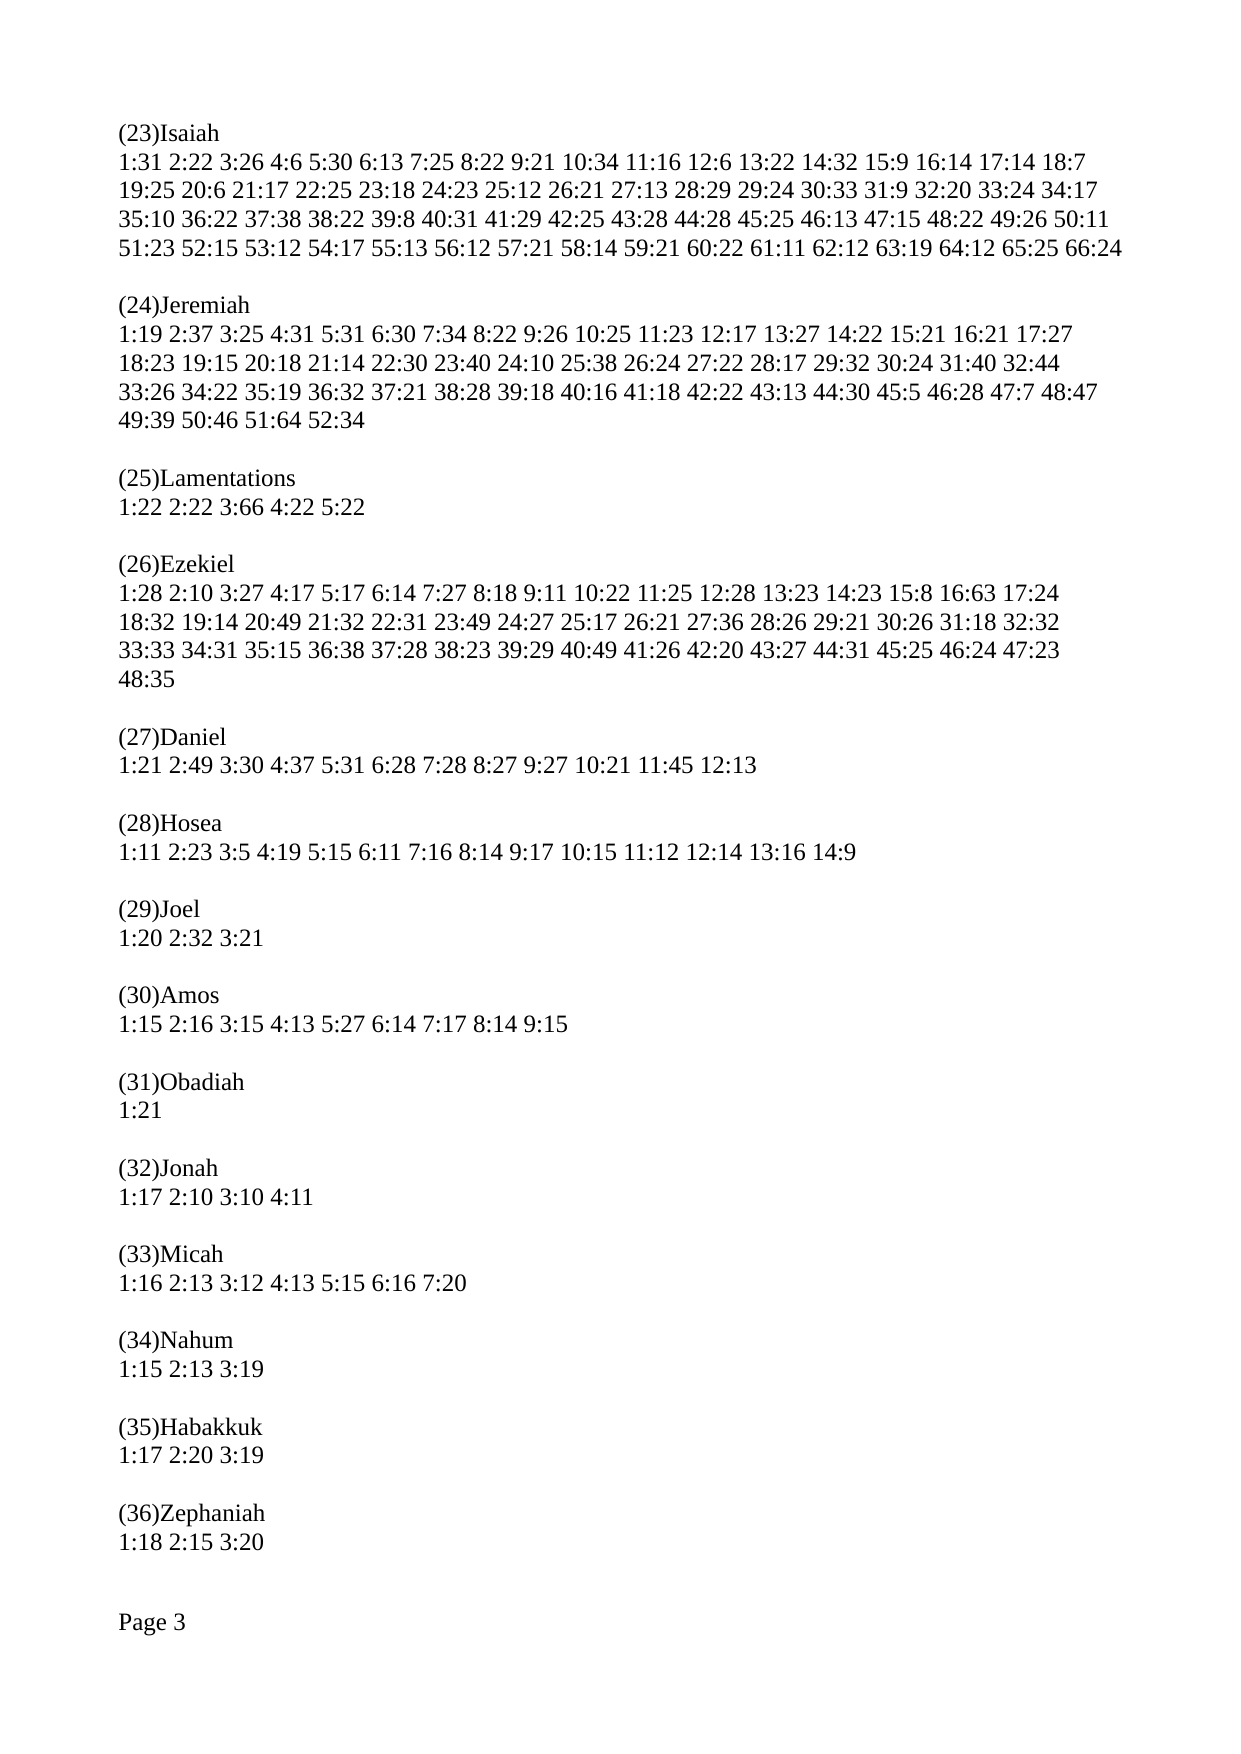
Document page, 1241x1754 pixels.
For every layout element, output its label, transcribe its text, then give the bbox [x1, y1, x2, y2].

text 1:16 2:13 3:12 4:13 5:15 6:16 7:20 [118, 1268, 1122, 1297]
text (35)Habakkuk [118, 1412, 1122, 1441]
text 1:21 [118, 1096, 1122, 1124]
text 1:11 2:23 3:5 4:19 5:15 6:11 7:16 8:14 9:17 10:15 11:12 12:14 13:16 14:9 [118, 837, 1122, 866]
text (27)Daniel [118, 722, 1122, 751]
text (31)Obadiah [118, 1067, 1122, 1096]
text 1:31 2:22 3:26 4:6 5:30 6:13 7:25 8:22 9:21 10:34 11:16 12:6 13:22 14:32 15:9 16:14 17:14 18:7 19:25 20:6 21:17 22:25 23:18 24:23 25:12 26:21 27:13 28:29 29:24 30:33 31:9 32:20 33:24 34:17 35:10 36:22 37:38 38:22 39:8 40:31 41:29 42:25 43:28 44:28 45:25 46:13 47:15 48:22 49:26 50:11 51:23 52:15 53:12 54:17 55:13 56:12 57:21 58:14 59:21 60:22 61:11 62:12 63:19 64:12 65:25 66:24 [118, 147, 1122, 262]
text (30)Amos [118, 981, 1122, 1009]
text 1:15 2:16 3:15 4:13 5:27 6:14 7:17 8:14 9:15 [118, 1009, 1122, 1038]
text (25)Lamentations [118, 463, 1122, 492]
text (36)Zephaniah [118, 1498, 1122, 1527]
text (24)Jeremiah [118, 291, 1122, 319]
text 1:21 2:49 3:30 4:37 5:31 6:28 7:28 8:27 9:27 10:21 11:45 12:13 [118, 751, 1122, 779]
text 1:28 2:10 3:27 4:17 5:17 6:14 7:27 8:18 9:11 10:22 11:25 12:28 13:23 14:23 15:8 16:63 17:24 18:32 19:14 20:49 21:32 22:31 23:49 24:27 25:17 26:21 27:36 28:26 29:21 30:26 31:18 32:32 33:33 34:31 35:15 36:38 37:28 38:23 39:29 40:49 41:26 42:20 43:27 44:31 45:25 46:24 47:23 48:35 [118, 578, 1122, 693]
text (33)Micah [118, 1239, 1122, 1268]
text (32)Jonah [118, 1153, 1122, 1182]
text (28)Hosea [118, 808, 1122, 837]
text 1:22 2:22 3:66 4:22 5:22 [118, 492, 1122, 521]
text 1:20 2:32 3:21 [118, 923, 1122, 952]
text 1:17 2:20 3:19 [118, 1441, 1122, 1469]
text 1:19 2:37 3:25 4:31 5:31 6:30 7:34 8:22 9:26 10:25 11:23 12:17 13:27 14:22 15:21 16:21 17:27 18:23 19:15 20:18 21:14 22:30 23:40 24:10 25:38 26:24 27:22 28:17 29:32 30:24 31:40 32:44 33:26 34:22 35:19 36:32 37:21 38:28 39:18 40:16 41:18 42:22 43:13 44:30 45:5 46:28 47:7 48:47 49:39 50:46 51:64 52:34 [118, 319, 1122, 434]
text (26)Ezekiel [118, 549, 1122, 578]
text (29)Joel [118, 894, 1122, 923]
text 1:17 2:10 3:10 4:11 [118, 1182, 1122, 1211]
text (34)Nahum [118, 1326, 1122, 1354]
text 1:15 2:13 3:19 [118, 1354, 1122, 1383]
text 1:18 2:15 3:20 [118, 1527, 1122, 1556]
text (23)Isaiah [118, 118, 1122, 147]
